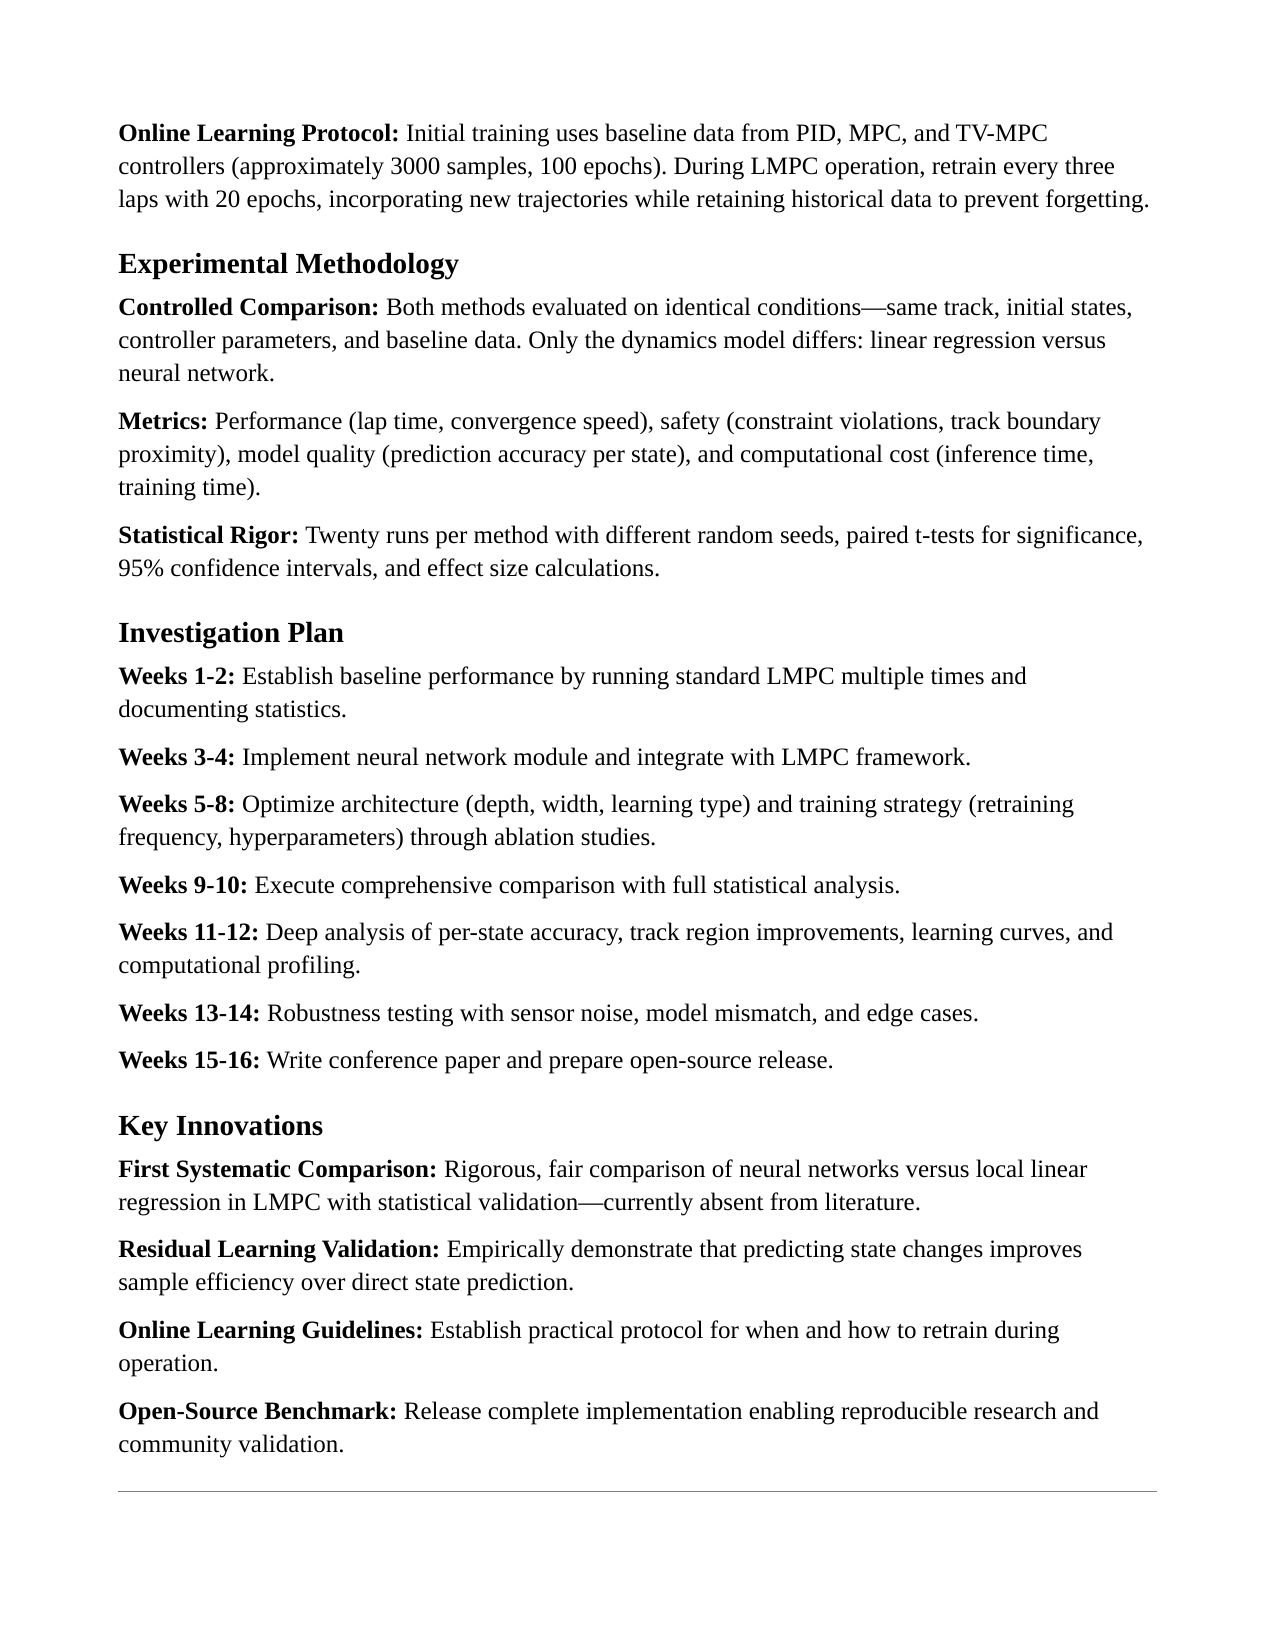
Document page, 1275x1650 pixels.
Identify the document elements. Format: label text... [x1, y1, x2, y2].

text Weeks 15-16: Write conference paper and prepare open-source release. [118, 1046, 1157, 1074]
subtitle Experimental Methodology [118, 246, 1157, 280]
subtitle Investigation Plan [118, 615, 1157, 648]
text First Systematic Comparison: Rigorous, fair comparison of neural networks versus local linear regression in LMPC with statistical validation—currently absent from literature. [118, 1154, 1157, 1216]
text Open-Source Benchmark: Release complete implementation enabling reproducible research and community validation. [118, 1396, 1157, 1457]
text Controlled Comparison: Both methods evaluated on identical conditions—same track, initial states, controller parameters, and baseline data. Only the dynamics model differs: linear regression versus neural network. [118, 292, 1157, 387]
text Metrics: Performance (lap time, convergence speed), safety (constraint violations, track boundary proximity), model quality (prediction accuracy per state), and computational cost (inference time, training time). [118, 406, 1157, 501]
subtitle Key Innovations [118, 1108, 1157, 1141]
text Statistical Rigor: Twenty runs per method with different random seeds, paired t-tests for significance, 95% confidence intervals, and effect size calculations. [118, 520, 1157, 581]
text Weeks 3-4: Implement neural network module and integrate with LMPC framework. [118, 742, 1157, 770]
text Weeks 1-2: Establish baseline performance by running standard LMPC multiple times and documenting statistics. [118, 661, 1157, 723]
text Online Learning Guidelines: Establish practical protocol for when and how to retrain during operation. [118, 1315, 1157, 1377]
text Online Learning Protocol: Initial training uses baseline data from PID, MPC, and TV-MPC controllers (approximately 3000 samples, 100 epochs). During LMPC operation, retrain every three laps with 20 epochs, incorporating new trajectories while retaining historical data to prevent forgetting. [118, 118, 1157, 213]
text Weeks 9-10: Execute comprehensive comparison with full statistical analysis. [118, 870, 1157, 898]
text Weeks 13-14: Robustness testing with sensor noise, model mismatch, and edge cases. [118, 998, 1157, 1027]
text Residual Learning Validation: Empirically demonstrate that predicting state changes improves sample efficiency over direct state prediction. [118, 1234, 1157, 1296]
text Weeks 11-12: Deep analysis of per-state accuracy, track region improvements, learning curves, and computational profiling. [118, 917, 1157, 979]
text Weeks 5-8: Optimize architecture (depth, width, learning type) and training strategy (retraining frequency, hyperparameters) through ablation studies. [118, 789, 1157, 851]
